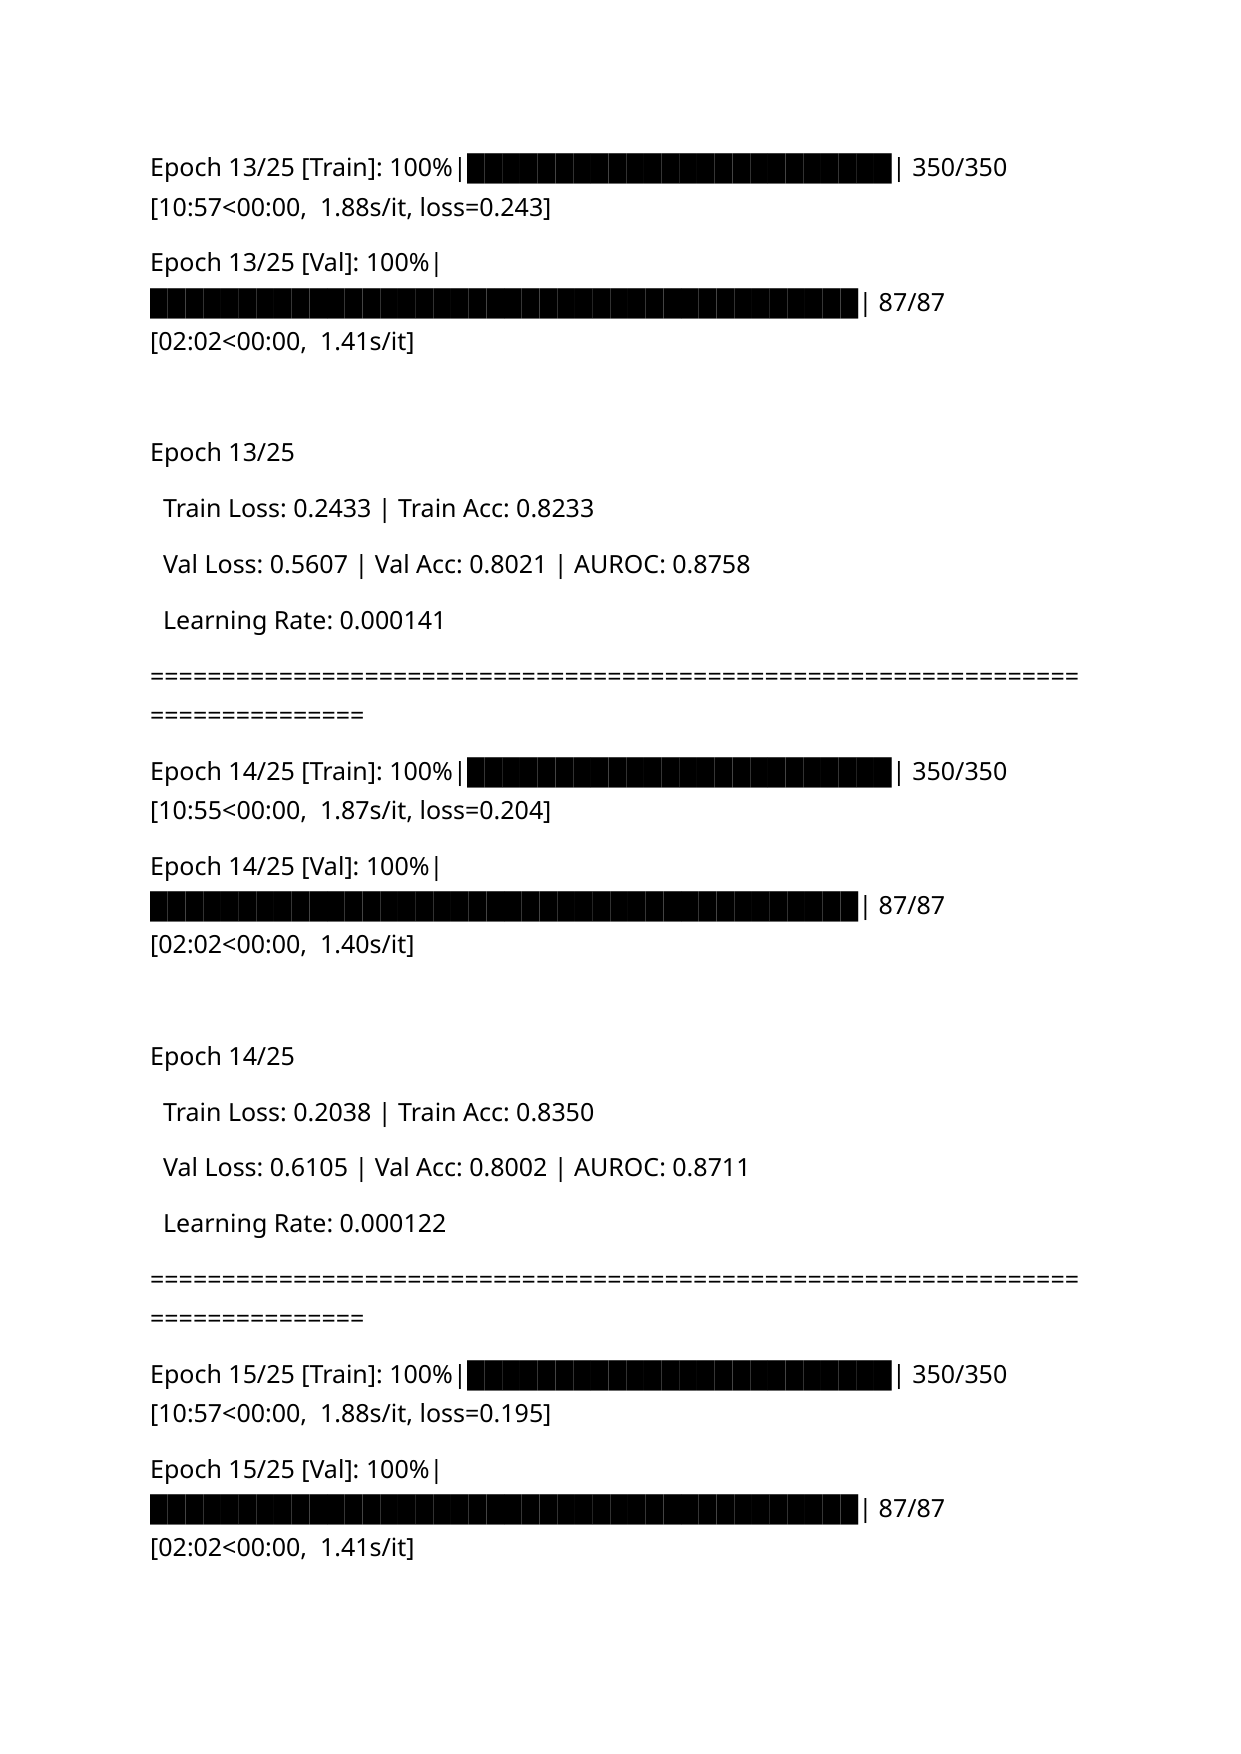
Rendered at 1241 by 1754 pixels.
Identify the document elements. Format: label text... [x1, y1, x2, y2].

text Epoch 15/25 [Val]: 100%|████████████████████████████████████████| 87/87 [02:02<00:00, 1.41s/it] [150, 1452, 1090, 1564]
text Val Loss: 0.5607 | Val Acc: 0.8021 | AUROC: 0.8758 [150, 547, 1090, 581]
text Epoch 15/25 [Train]: 100%|████████████████████████| 350/350 [10:57<00:00, 1.88s/it, loss=0.195] [150, 1357, 1090, 1430]
text ================================================================================ [150, 1262, 1090, 1335]
text Learning Rate: 0.000141 [150, 602, 1090, 637]
text Train Loss: 0.2038 | Train Acc: 0.8350 [150, 1094, 1090, 1128]
text Epoch 13/25 [Train]: 100%|████████████████████████| 350/350 [10:57<00:00, 1.88s/it, loss=0.243] [150, 150, 1090, 223]
text Epoch 14/25 [150, 1038, 1090, 1072]
text Learning Rate: 0.000122 [150, 1206, 1090, 1240]
text Train Loss: 0.2433 | Train Acc: 0.8233 [150, 491, 1090, 525]
text Epoch 13/25 [Val]: 100%|████████████████████████████████████████| 87/87 [02:02<00:00, 1.41s/it] [150, 245, 1090, 357]
text ================================================================================ [150, 658, 1090, 732]
text Val Loss: 0.6105 | Val Acc: 0.8002 | AUROC: 0.8711 [150, 1150, 1090, 1184]
text Epoch 14/25 [Train]: 100%|████████████████████████| 350/350 [10:55<00:00, 1.87s/it, loss=0.204] [150, 753, 1090, 827]
text Epoch 14/25 [Val]: 100%|████████████████████████████████████████| 87/87 [02:02<00:00, 1.40s/it] [150, 848, 1090, 961]
text Epoch 13/25 [150, 435, 1090, 469]
